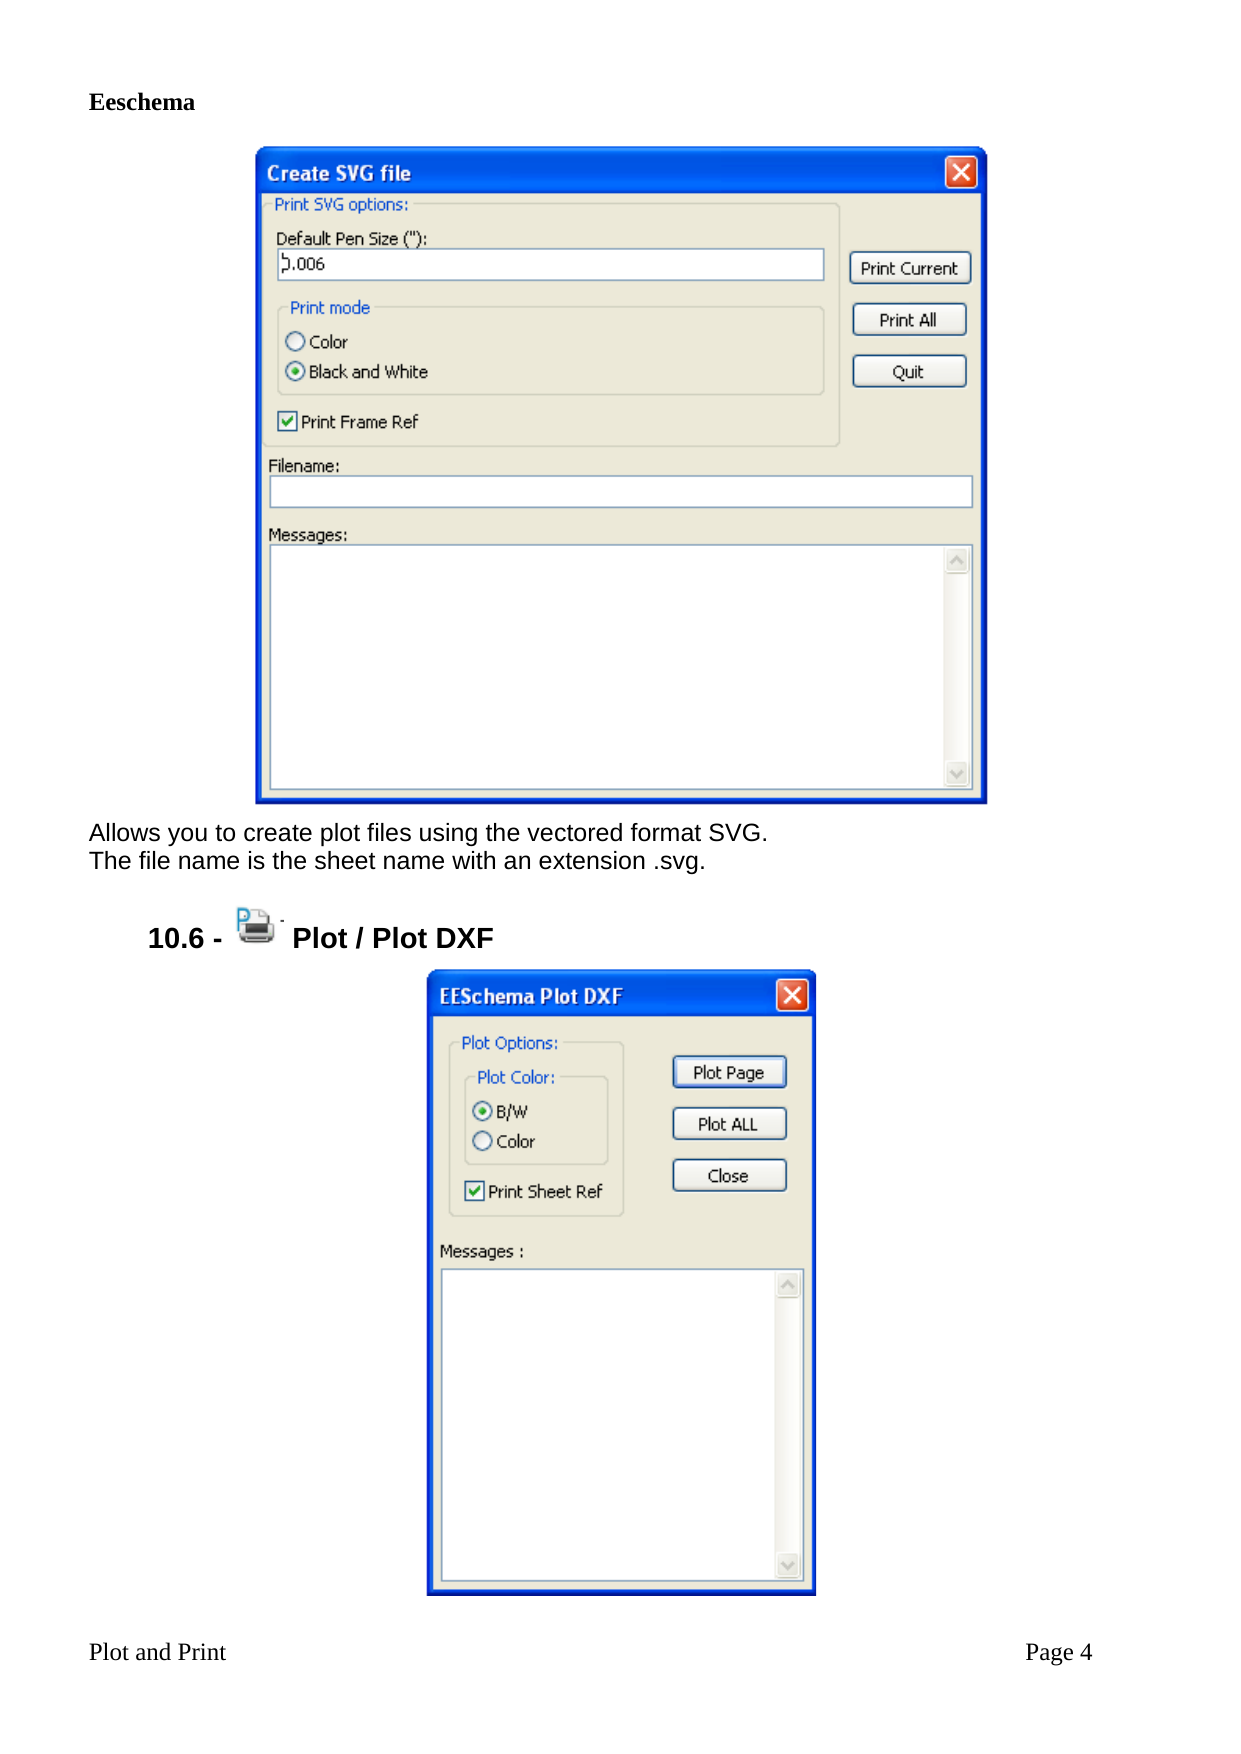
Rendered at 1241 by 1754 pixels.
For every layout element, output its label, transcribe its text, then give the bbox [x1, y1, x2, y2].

picture [424, 968, 817, 1596]
text Allows you to create plot files using the vectored format SVG. [88, 819, 1152, 847]
picture [251, 145, 989, 806]
text The file name is the sheet name with an extension .svg. [88, 847, 1152, 875]
subtitle Plot / Plot DXF [148, 903, 1152, 955]
picture [230, 903, 284, 949]
